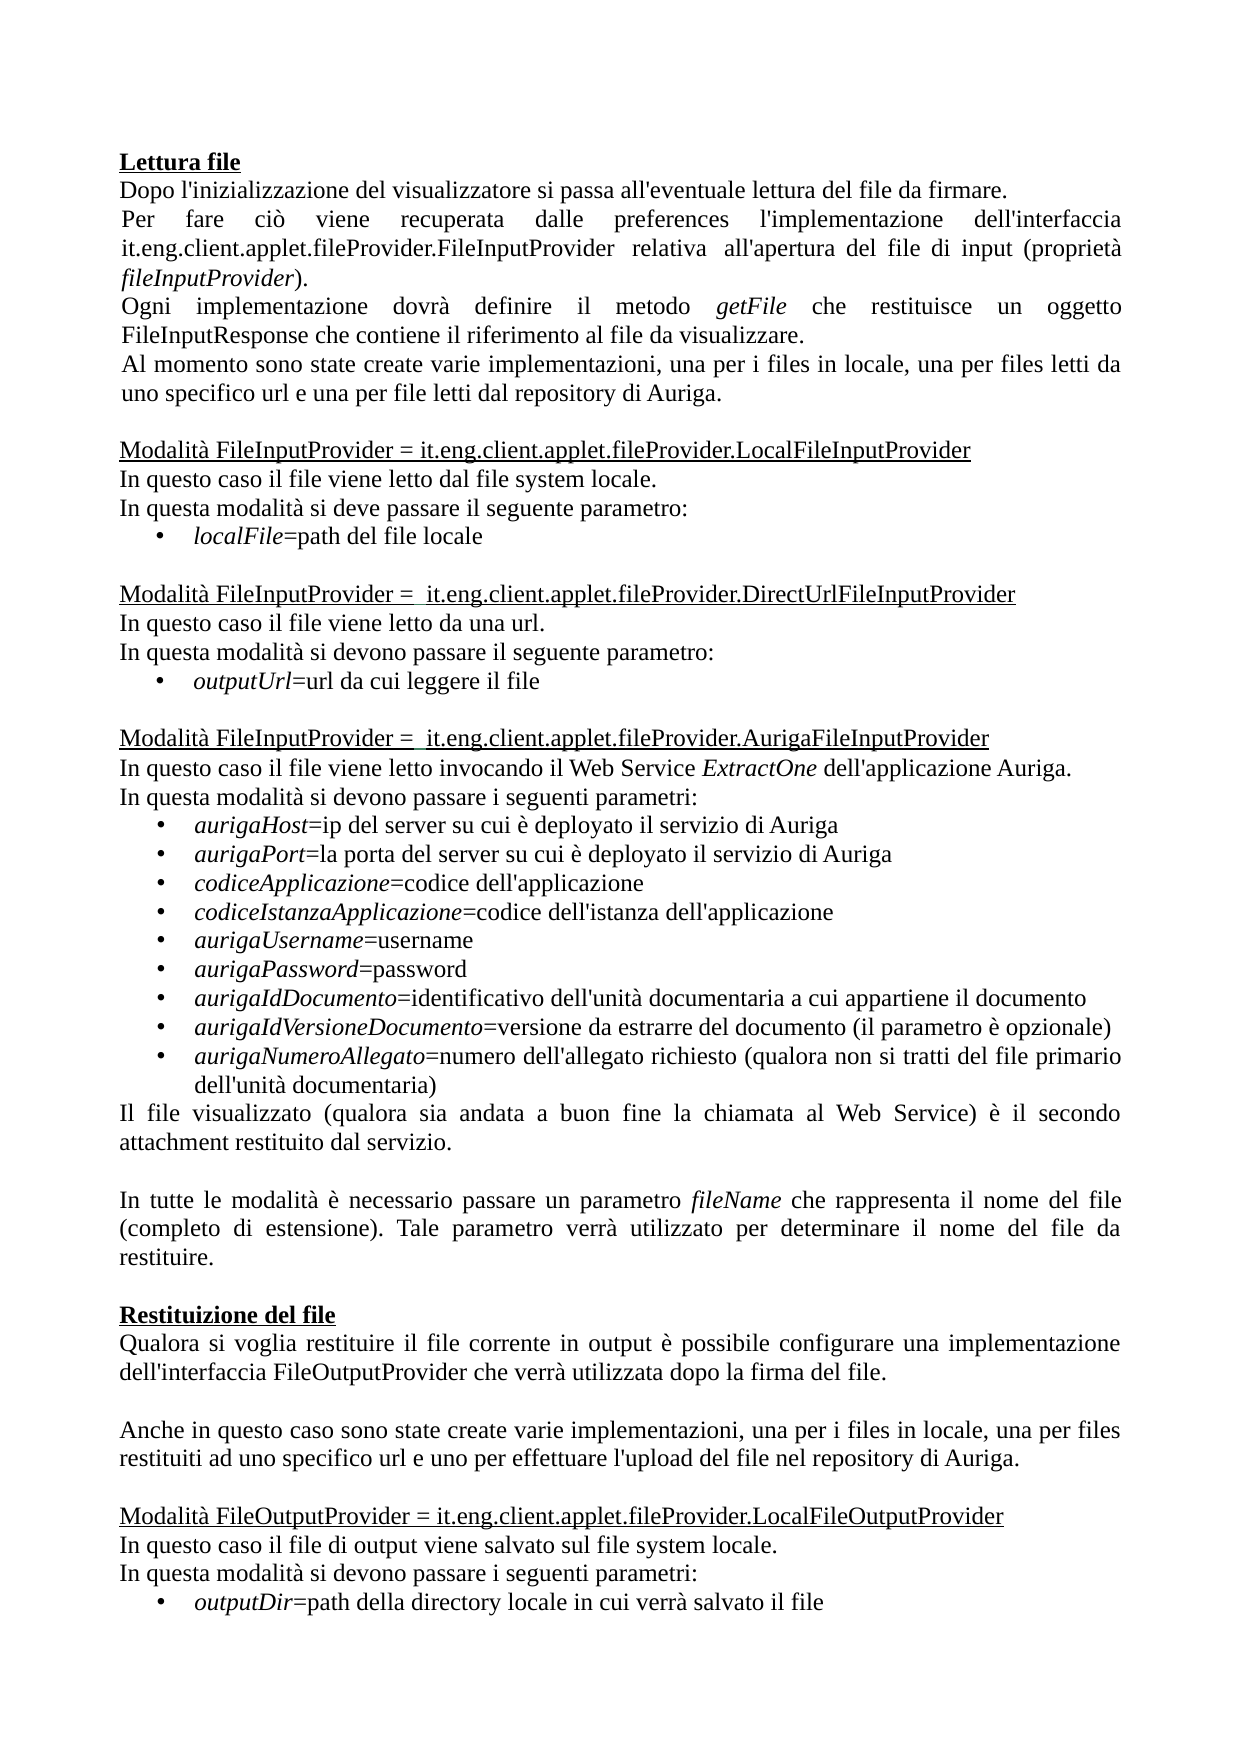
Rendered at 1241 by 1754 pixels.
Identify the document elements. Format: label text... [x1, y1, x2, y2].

list aurigaPassword=password [157, 954, 1122, 983]
list aurigaUsername=username [157, 925, 1122, 954]
text In questa modalità si devono passare i seguenti parametri: [119, 1558, 1122, 1587]
text In questa modalità si devono passare i seguenti parametri: [119, 782, 1122, 810]
text Modalità FileInputProvider = it.eng.client.applet.fileProvider.AurigaFileInputProvider [119, 723, 1122, 753]
text In questa modalità si devono passare il seguente parametro: [119, 637, 1122, 666]
text In questo caso il file viene letto invocando il Web Service ExtractOne dell'applicazione Auriga. [119, 753, 1122, 782]
list Dopo l'inizializzazione del visualizzatore si passa all'eventuale lettura del file da firmare. [119, 176, 1122, 204]
text In questo caso il file viene letto dal file system locale. [119, 464, 1122, 493]
list Al momento sono state create varie implementazioni, una per i files in locale, una per files letti da uno specifico url e una per file letti dal repository di Auriga. [121, 349, 1122, 406]
text In questa modalità si deve passare il seguente parametro: [119, 493, 1122, 521]
list codiceIstanzaApplicazione=codice dell'istanza dell'applicazione [157, 897, 1122, 925]
text In questo caso il file di output viene salvato sul file system locale. [119, 1530, 1122, 1558]
list aurigaPort=la porta del server su cui è deployato il servizio di Auriga [157, 839, 1122, 868]
text Il file visualizzato (qualora sia andata a buon fine la chiamata al Web Service) è il secondo attachment restituito dal servizio. [119, 1098, 1122, 1156]
list localFile=path del file locale [156, 521, 1122, 550]
list outputDir=path della directory locale in cui verrà salvato il file [157, 1587, 1122, 1616]
list Anche in questo caso sono state create varie implementazioni, una per i files in locale, una per files restituiti ad uno specifico url e uno per effettuare l'upload del file nel repository di Auriga. [119, 1415, 1122, 1472]
list aurigaIdDocumento=identificativo dell'unità documentaria a cui appartiene il documento [157, 983, 1122, 1012]
text Qualora si voglia restituire il file corrente in output è possibile configurare una implementazione dell'interfaccia FileOutputProvider che verrà utilizzata dopo la firma del file. [119, 1328, 1122, 1386]
list Ogni implementazione dovrà definire il metodo getFile che restituisce un oggetto FileInputResponse che contiene il riferimento al file da visualizzare. [121, 291, 1122, 349]
list Restituizione del file [119, 1300, 1122, 1328]
list aurigaHost=ip del server su cui è deployato il servizio di Auriga [157, 810, 1122, 839]
text In tutte le modalità è necessario passare un parametro fileName che rappresenta il nome del file (completo di estensione). Tale parametro verrà utilizzato per determinare il nome del file da restituire. [119, 1185, 1122, 1271]
list outputUrl=url da cui leggere il file [156, 666, 1122, 694]
text Modalità FileInputProvider = it.eng.client.applet.fileProvider.LocalFileInputProvider [119, 435, 1122, 464]
list aurigaIdVersioneDocumento=versione da estrarre del documento (il parametro è opzionale) [157, 1012, 1122, 1041]
text In questo caso il file viene letto da una url. [119, 608, 1122, 637]
text Modalità FileInputProvider = it.eng.client.applet.fileProvider.DirectUrlFileInputProvider [119, 579, 1122, 608]
list codiceApplicazione=codice dell'applicazione [157, 868, 1122, 897]
list Lettura file [119, 147, 1122, 176]
list aurigaNumeroAllegato=numero dell'allegato richiesto (qualora non si tratti del file primario dell'unità documentaria) [157, 1041, 1122, 1098]
text Modalità FileOutputProvider = it.eng.client.applet.fileProvider.LocalFileOutputProvider [119, 1501, 1122, 1530]
list Per fare ciò viene recuperata dalle preferences l'implementazione dell'interfaccia it.eng.client.applet.fileProvider.FileInputProvider relativa all'apertura del file di input (proprietà fileInputProvider). [121, 204, 1122, 291]
